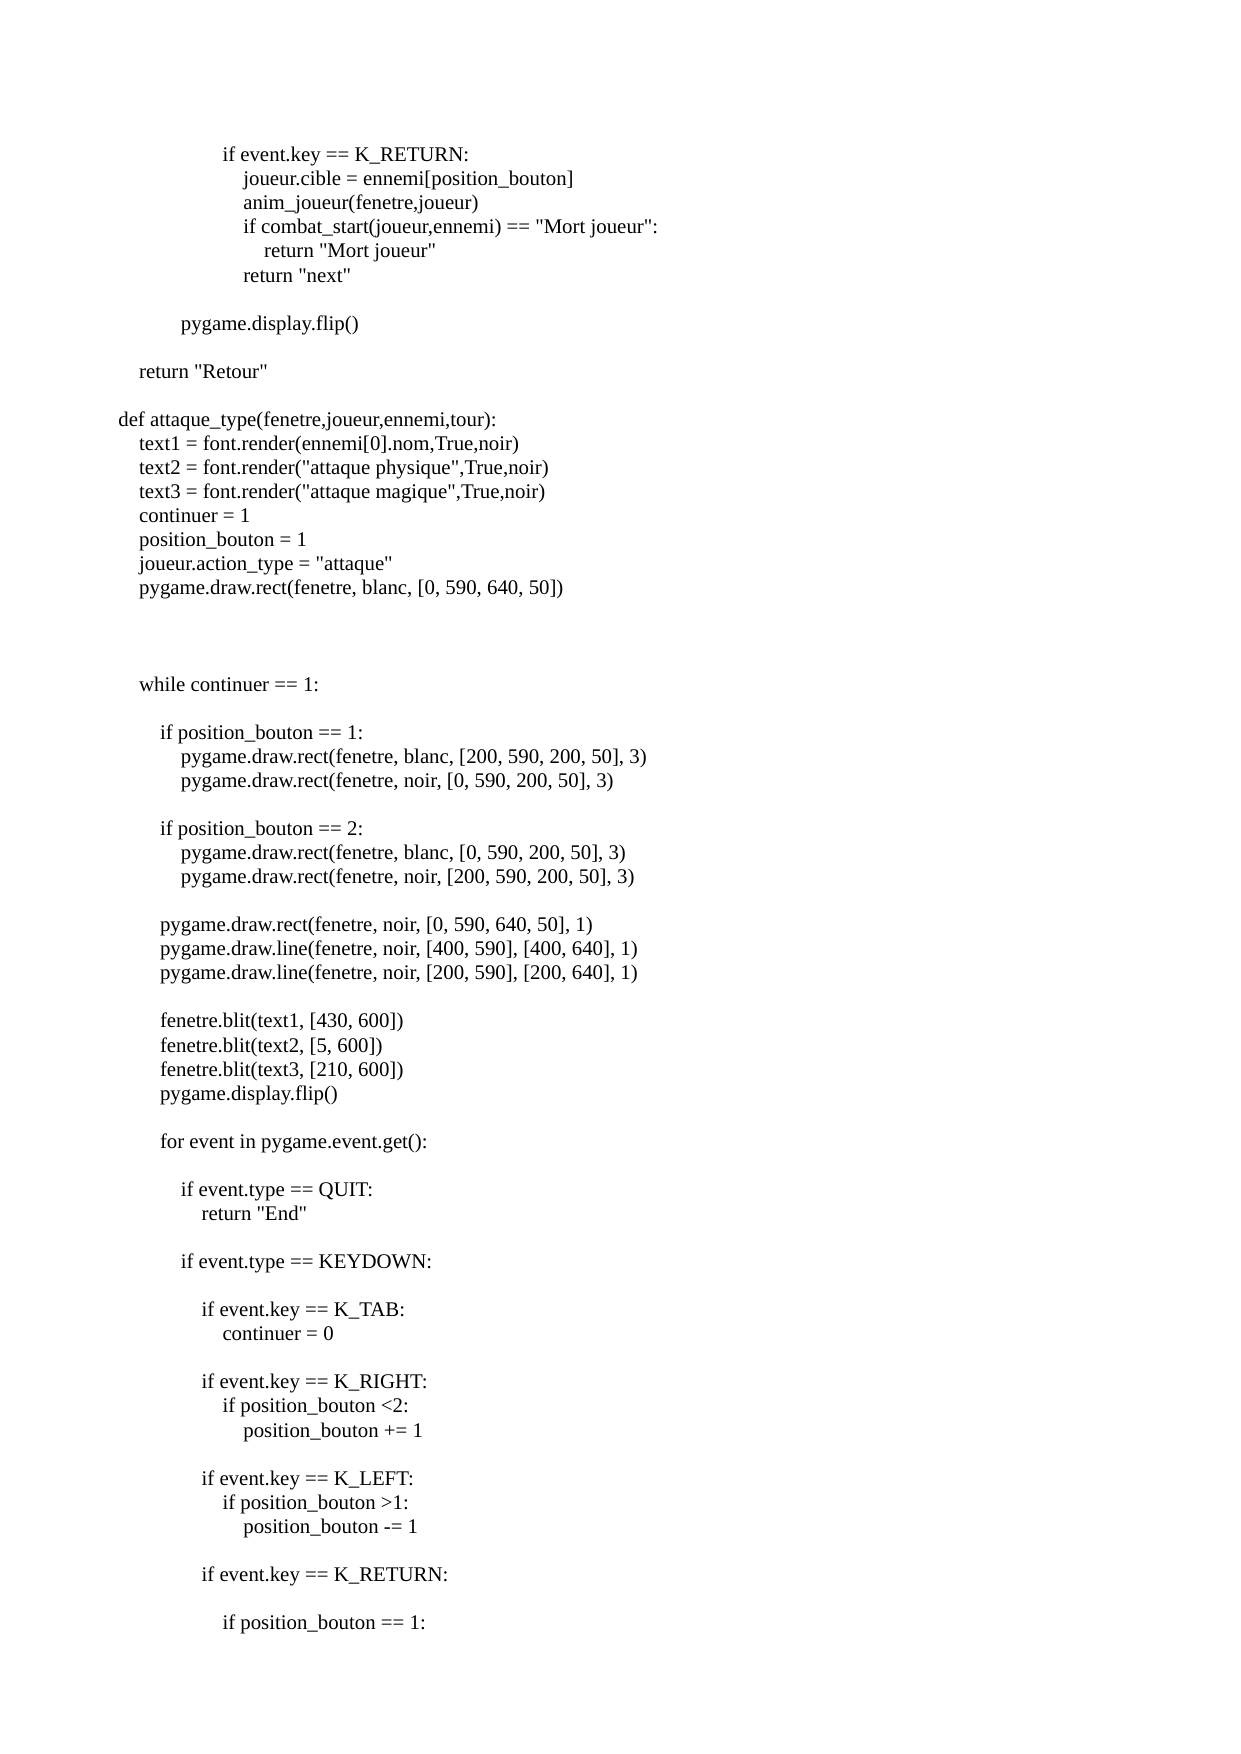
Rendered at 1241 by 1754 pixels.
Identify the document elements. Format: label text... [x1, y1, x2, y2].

text if event.type == KEYDOWN: [118, 1249, 1122, 1273]
text while continuer == 1: [118, 672, 1122, 696]
text pygame.draw.rect(fenetre, blanc, [0, 590, 640, 50]) [118, 575, 1122, 599]
text if event.key == K_TAB: [118, 1297, 1122, 1321]
text if position_bouton == 1: [118, 720, 1122, 744]
text joueur.cible = ennemi[position_bouton] [118, 166, 1122, 190]
text if position_bouton >1: [118, 1490, 1122, 1514]
text pygame.draw.rect(fenetre, noir, [200, 590, 200, 50], 3) [118, 864, 1122, 888]
text pygame.draw.rect(fenetre, blanc, [200, 590, 200, 50], 3) [118, 744, 1122, 768]
text fenetre.blit(text1, [430, 600]) [118, 1008, 1122, 1032]
text continuer = 1 [118, 503, 1122, 527]
text return "Mort joueur" [118, 238, 1122, 262]
text fenetre.blit(text2, [5, 600]) [118, 1032, 1122, 1057]
text return "Retour" [118, 359, 1122, 383]
text if event.key == K_RIGHT: [118, 1369, 1122, 1393]
text pygame.draw.line(fenetre, noir, [400, 590], [400, 640], 1) [118, 936, 1122, 960]
text pygame.display.flip() [118, 1081, 1122, 1105]
text joueur.action_type = "attaque" [118, 551, 1122, 575]
text if event.type == QUIT: [118, 1177, 1122, 1201]
text text1 = font.render(ennemi[0].nom,True,noir) [118, 431, 1122, 455]
text if event.key == K_LEFT: [118, 1466, 1122, 1490]
text position_bouton += 1 [118, 1417, 1122, 1442]
text if position_bouton == 2: [118, 816, 1122, 840]
text text3 = font.render("attaque magique",True,noir) [118, 479, 1122, 503]
text if combat_start(joueur,ennemi) == "Mort joueur": [118, 214, 1122, 238]
text pygame.draw.line(fenetre, noir, [200, 590], [200, 640], 1) [118, 960, 1122, 984]
text for event in pygame.event.get(): [118, 1129, 1122, 1153]
text position_bouton = 1 [118, 527, 1122, 551]
text return "next" [118, 262, 1122, 287]
text anim_joueur(fenetre,joueur) [118, 190, 1122, 214]
text pygame.draw.rect(fenetre, noir, [0, 590, 640, 50], 1) [118, 912, 1122, 936]
text if position_bouton == 1: [118, 1610, 1122, 1634]
text if event.key == K_RETURN: [118, 142, 1122, 166]
text return "End" [118, 1201, 1122, 1225]
text fenetre.blit(text3, [210, 600]) [118, 1057, 1122, 1081]
text if event.key == K_RETURN: [118, 1562, 1122, 1586]
text def attaque_type(fenetre,joueur,ennemi,tour): [118, 407, 1122, 431]
text position_bouton -= 1 [118, 1514, 1122, 1538]
text continuer = 0 [118, 1321, 1122, 1345]
text pygame.draw.rect(fenetre, noir, [0, 590, 200, 50], 3) [118, 768, 1122, 792]
text pygame.draw.rect(fenetre, blanc, [0, 590, 200, 50], 3) [118, 840, 1122, 864]
text text2 = font.render("attaque physique",True,noir) [118, 455, 1122, 479]
text if position_bouton <2: [118, 1393, 1122, 1417]
text pygame.display.flip() [118, 311, 1122, 335]
